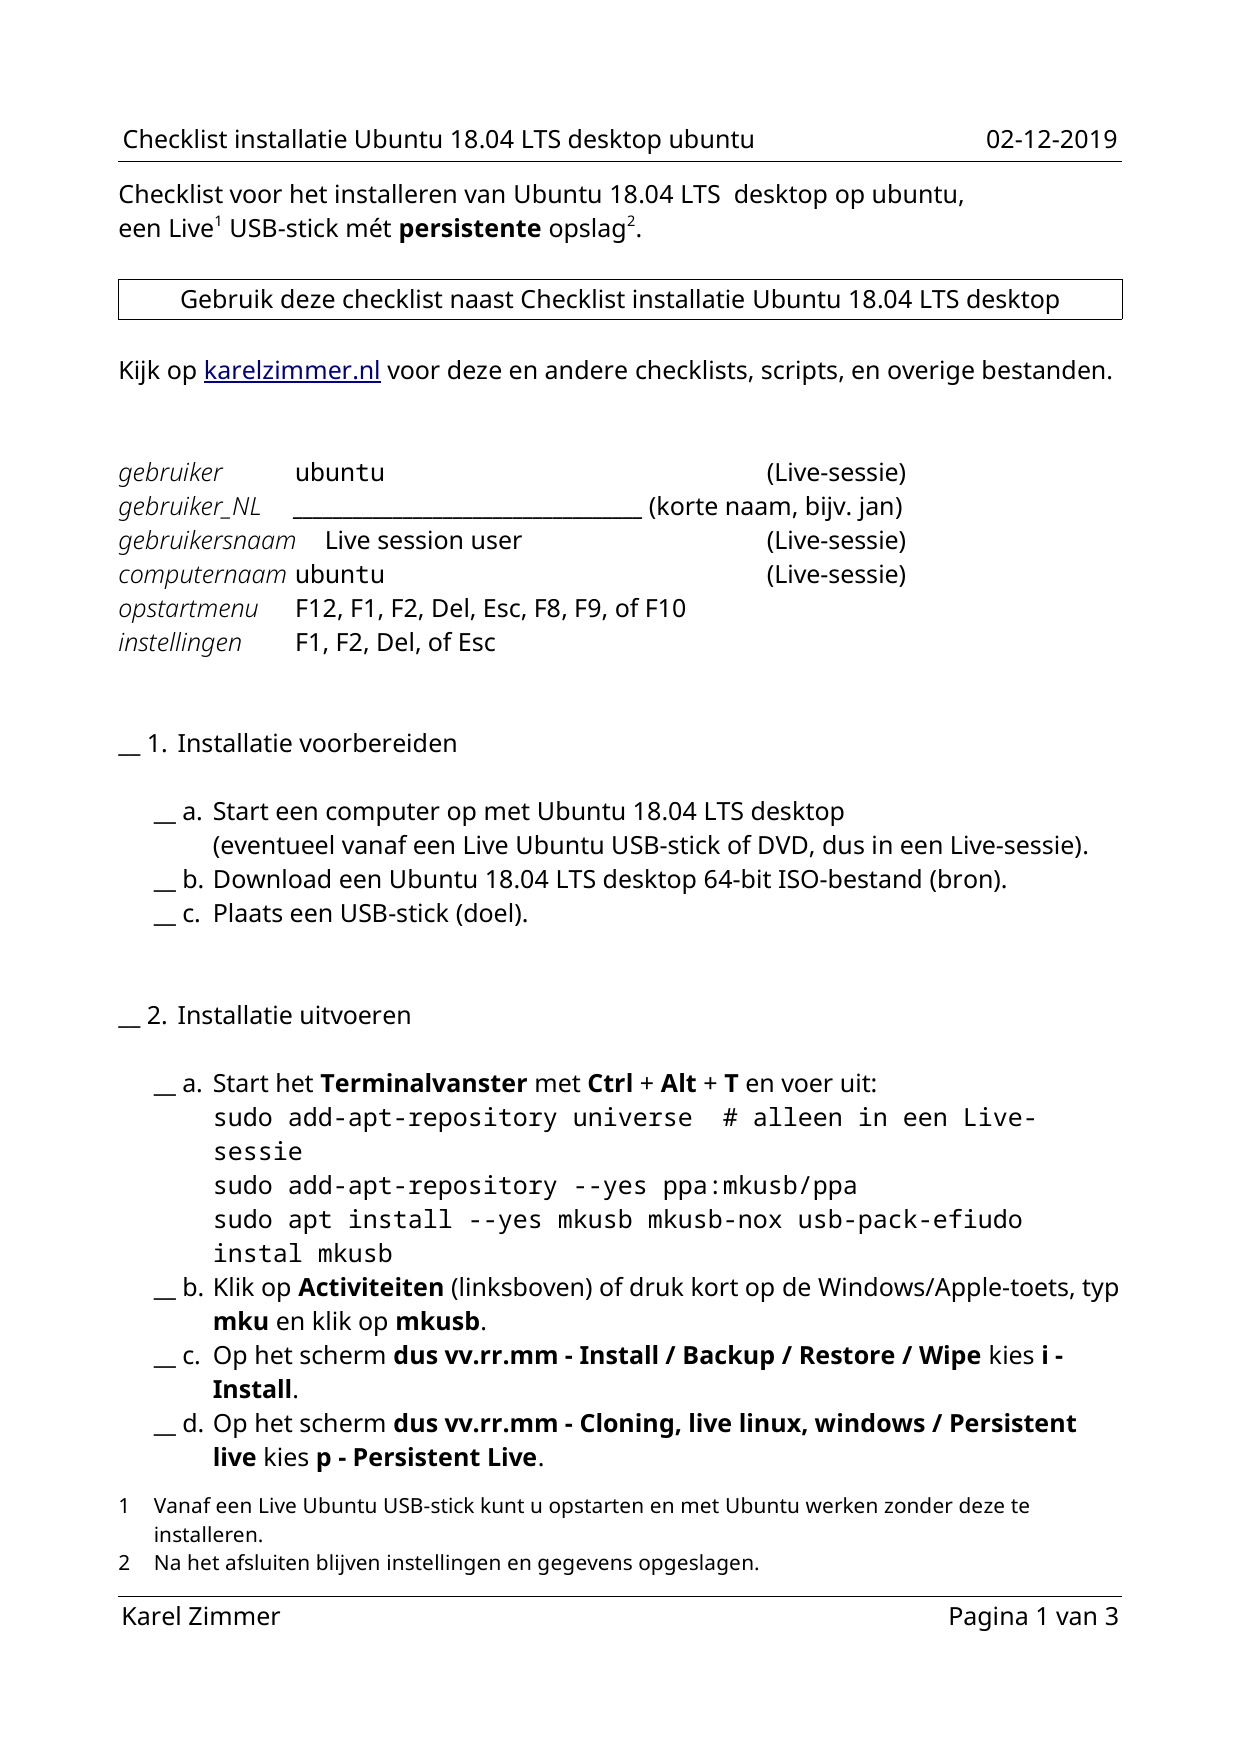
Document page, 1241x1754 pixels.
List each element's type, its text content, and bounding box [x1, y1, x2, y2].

text gebruiker_NL ___________________________________ (korte naam, bijv. jan) [118, 489, 1122, 523]
text Na het afsluiten blijven instellingen en gegevens opgeslagen. [118, 1548, 1122, 1577]
text instellingen F1, F2, Del, of Esc [118, 624, 1122, 658]
text Gebruik deze checklist naast Checklist installatie Ubuntu 18.04 LTS desktop [119, 280, 1122, 319]
text gebruiker ubuntu (Live-sessie) [118, 455, 1122, 489]
text Vanaf een Live Ubuntu USB-stick kunt u opstarten en met Ubuntu werken zonder deze te installeren. [118, 1491, 1122, 1548]
list Start het Terminalvanster met Ctrl + Alt + T en voer uit: sudo add-apt-repository universe # alleen in een Live-sessie sudo add-apt-repository --yes ppa:mkusb/ppa sudo apt install --yes mkusb mkusb-nox usb-pack-efiudo instal mkusb [153, 1066, 1122, 1270]
text gebruikersnaam Live session user (Live-sessie) [118, 523, 1122, 557]
text Kijk op karelzimmer.nl voor deze en andere checklists, scripts, en overige bestanden. [118, 353, 1122, 387]
list Klik op Activiteiten (linksboven) of druk kort op de Windows/Apple-toets, typ mku en klik op mkusb. [153, 1270, 1122, 1338]
text computernaam ubuntu (Live-sessie) [118, 557, 1122, 591]
list Op het scherm dus vv.rr.mm - Cloning, live linux, windows / Persistent live kies p - Persistent Live. [153, 1406, 1122, 1473]
list Installatie voorbereiden [118, 726, 1122, 760]
list Start een computer op met Ubuntu 18.04 LTS desktop (eventueel vanaf een Live Ubuntu USB-stick of DVD, dus in een Live-sessie). [153, 794, 1122, 862]
list Op het scherm dus vv.rr.mm - Install / Backup / Restore / Wipe kies i - Install. [153, 1338, 1122, 1406]
text opstartmenu F12, F1, F2, Del, Esc, F8, F9, of F10 [118, 591, 1122, 624]
list Installatie uitvoeren [118, 998, 1122, 1066]
text Checklist voor het installeren van Ubuntu 18.04 LTS desktop op ubuntu, een Live USB-stick mét persistente opslag. [118, 177, 1122, 279]
list Download een Ubuntu 18.04 LTS desktop 64-bit ISO-bestand (bron). [153, 862, 1122, 896]
list Plaats een USB-stick (doel). [153, 896, 1122, 930]
